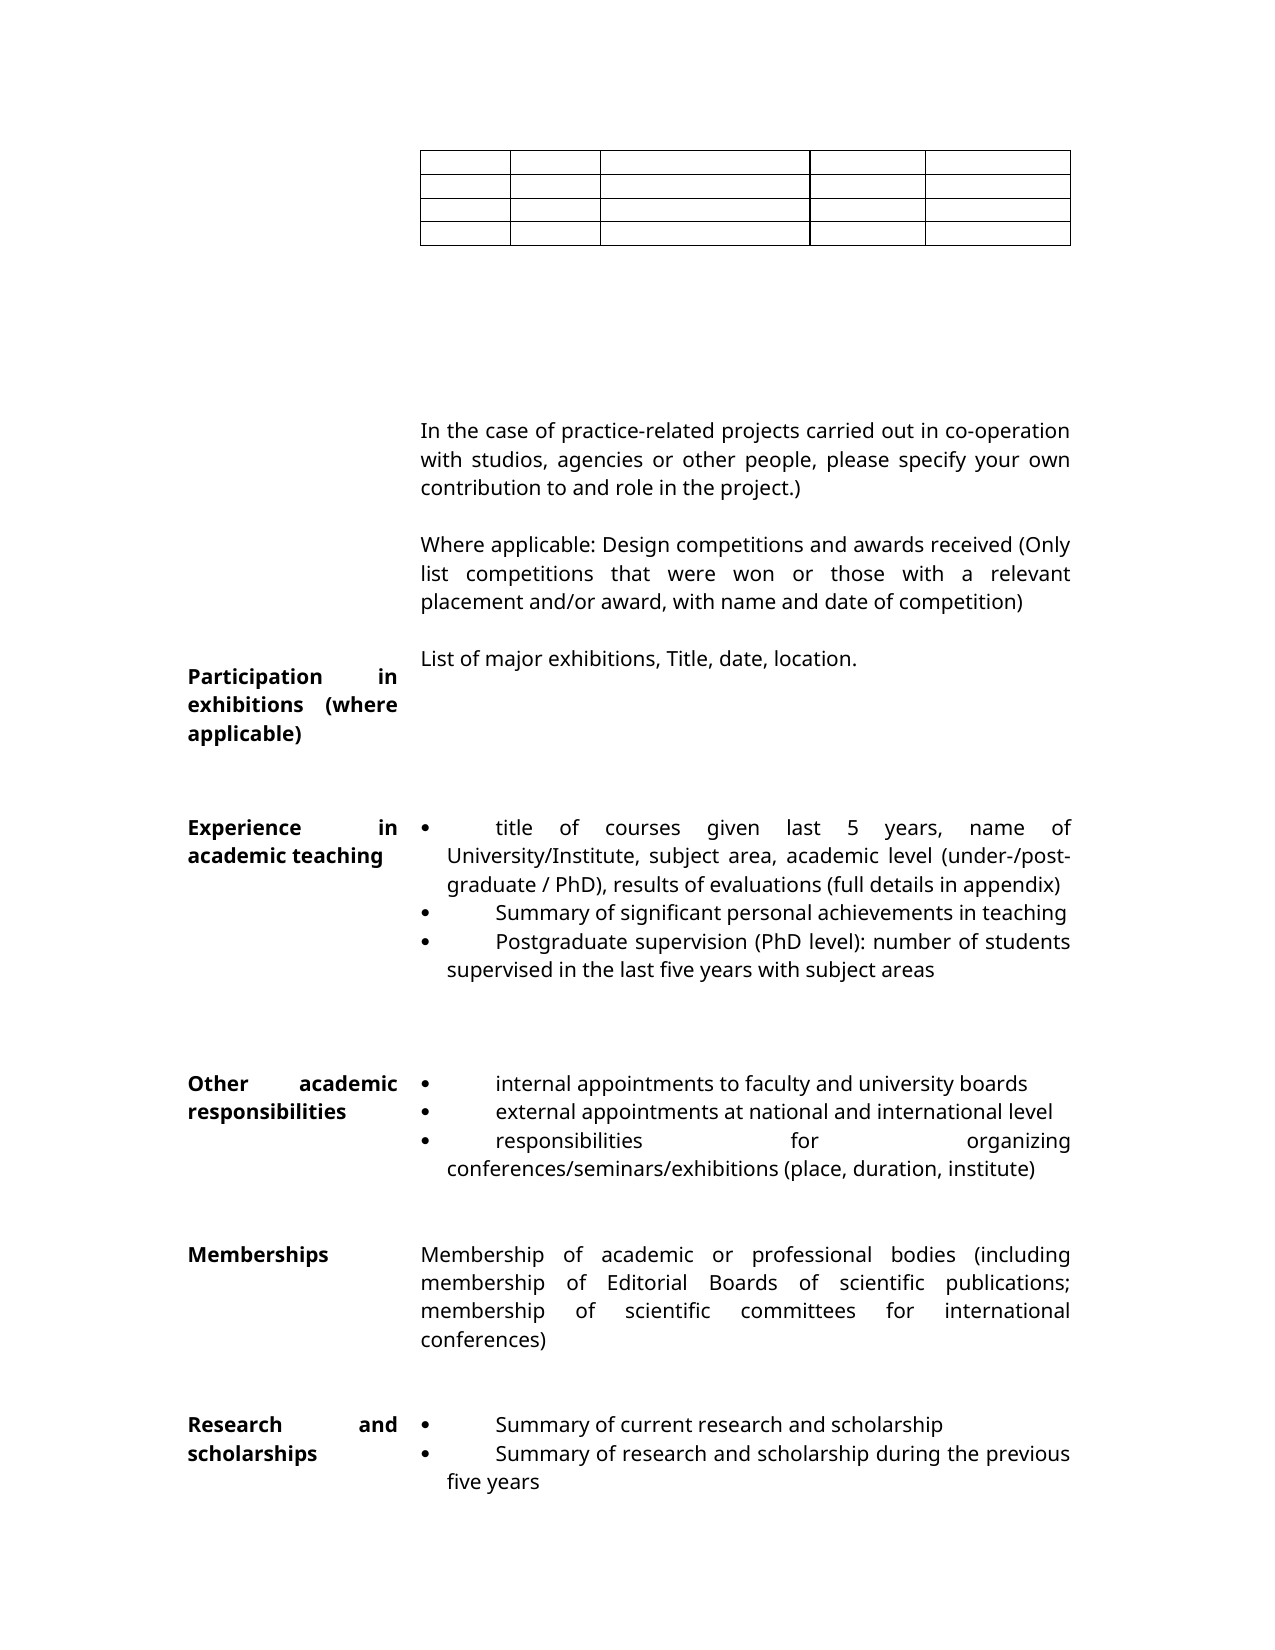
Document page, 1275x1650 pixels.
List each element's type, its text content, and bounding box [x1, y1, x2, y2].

table_cell [601, 151, 809, 174]
table_cell [601, 222, 809, 245]
table_cell internal appointments to faculty and university boards external appointments at national and international level responsibilities for organizing conferences/seminars/exhibitions (place, duration, institute) Membership of academic or professional bodies (including membership of Editorial Boards of scientific publications; membership of scientific committees for international conferences) [409, 1069, 1083, 1410]
table_cell [926, 222, 1070, 245]
table_cell title of courses given last 5 years, name of University/Institute, subject area, academic level (under-/post-graduate / PhD), results of evaluations (full details in appendix) Summary of significant personal achievements in teaching Postgraduate supervision (PhD level): number of students supervised in the last five years with subject areas [409, 813, 1083, 1069]
table_cell In the case of practice-related projects carried out in co-operation with studios, agencies or other people, please specify your own contribution to and role in the project.) Where applicable: Design competitions and awards received (Only list competitions that were won or those with a relevant placement and/or award, with name and date of competition) List of major exhibitions, Title, date, location. [409, 150, 1083, 813]
table_cell [926, 151, 1070, 174]
table_cell [811, 175, 925, 197]
table_cell [811, 222, 925, 245]
table_cell Research and scholarships [176, 1410, 409, 1496]
table_cell [601, 199, 809, 221]
table_cell [811, 199, 925, 221]
table_cell Other academic responsibilities Memberships [176, 1069, 409, 1410]
table_cell [511, 199, 600, 221]
table_cell [811, 151, 925, 174]
table_cell [926, 175, 1070, 197]
table_cell [926, 199, 1070, 221]
table_cell [421, 175, 510, 197]
table_cell Experience in academic teaching [176, 813, 409, 1069]
table_cell Participation in exhibitions (where applicable) [176, 150, 409, 813]
table_cell [511, 175, 600, 197]
table_cell [601, 175, 809, 197]
table_cell [511, 222, 600, 245]
table_cell [421, 151, 510, 174]
table_cell Summary of current research and scholarship Summary of research and scholarship during the previous five years Summary of significant achievements in research and scholarship Research grants and contracts Publications over the last 10 years in chronological order within each category following the International Standard for bibliographic references with DOI whenever possible. With multiple authorship, if one is the main author, that author’s name appears in Italics. In addition, in the left-hand margin please star (*) what you consider were especially significant publications. Where relevant, citation index and impact of journal. For accepted but not yet published works exact details of expected publication date. PUBLICATIONS WILL ONLY BE EVALUATED WHEN THEY CAN BE INDEPENDENTLY TRACED IN PUBLIC CATALOGUES AS PUBLICATIONS. Books – Authored Books – Edited Chapters in books Journal Papers in refereed academic journals (with DOI whenever possible) Journal papers in professional journals Official Reports (whole or part) Other publications Exhibitions Articles published by others in magazines, etc. about the applicant or his/her projects [409, 1410, 1083, 1496]
table_cell [421, 222, 510, 245]
table_cell [511, 151, 600, 174]
table_cell [421, 199, 510, 221]
